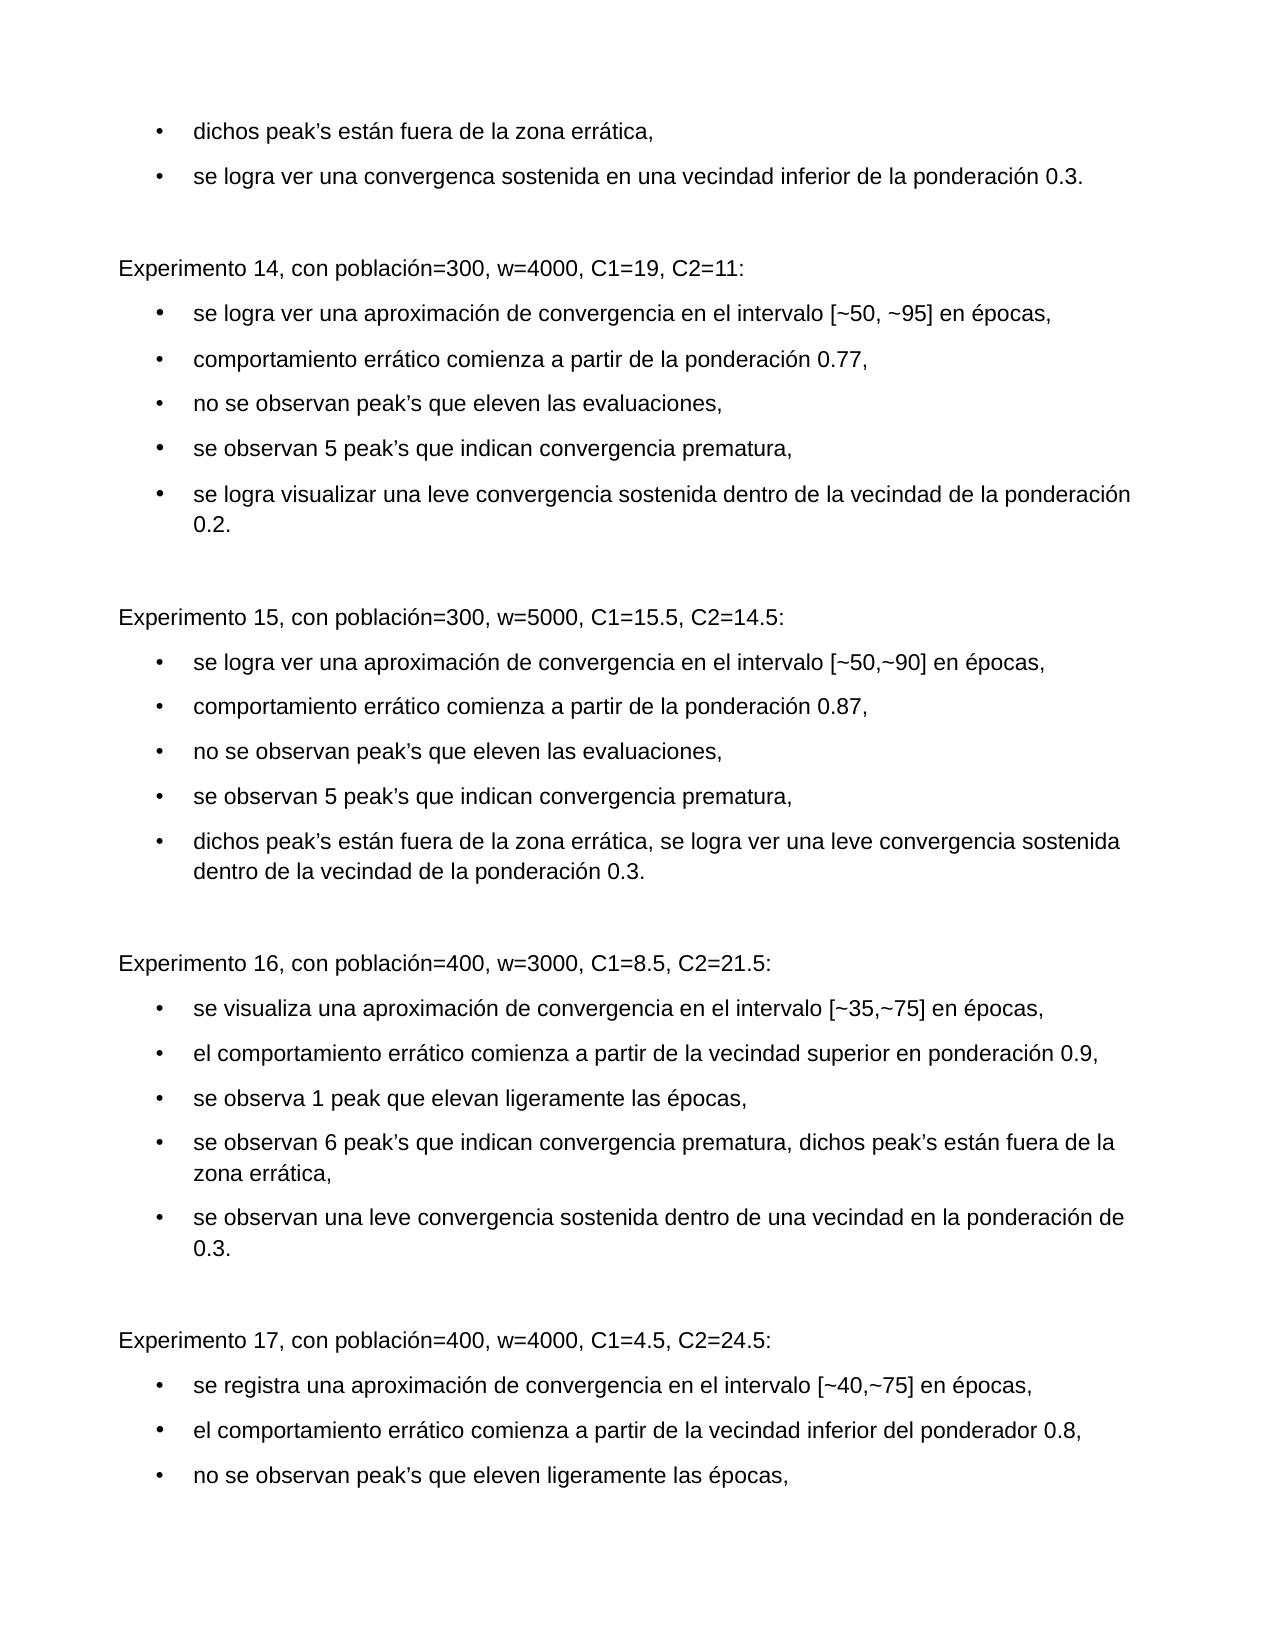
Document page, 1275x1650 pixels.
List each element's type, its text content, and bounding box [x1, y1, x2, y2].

list no se observan peak’s que eleven las evaluaciones, [156, 738, 1157, 764]
list comportamiento errático comienza a partir de la ponderación 0.77, [156, 346, 1157, 372]
list el comportamiento errático comienza a partir de la vecindad superior en ponderación 0.9, [156, 1040, 1157, 1066]
text Experimento 14, con población=300, w=4000, C1=19, C2=11: [118, 255, 1157, 282]
list se observa 1 peak que elevan ligeramente las épocas, [156, 1084, 1157, 1111]
list dichos peak’s están fuera de la zona errática, [156, 118, 1157, 144]
text Experimento 17, con población=400, w=4000, C1=4.5, C2=24.5: [118, 1327, 1157, 1353]
list no se observan peak’s que eleven ligeramente las épocas, [156, 1462, 1157, 1488]
list comportamiento errático comienza a partir de la ponderación 0.87, [156, 693, 1157, 719]
list se logra visualizar una leve convergencia sostenida dentro de la vecindad de la ponderación 0.2. [156, 481, 1157, 538]
list se logra ver una aproximación de convergencia en el intervalo [~50, ~95] en épocas, [156, 300, 1157, 327]
list se registra una aproximación de convergencia en el intervalo [~40,~75] en épocas, [156, 1372, 1157, 1398]
text Experimento 16, con población=400, w=3000, C1=8.5, C2=21.5: [118, 950, 1157, 977]
list se logra ver una aproximación de convergencia en el intervalo [~50,~90] en épocas, [156, 648, 1157, 675]
list se observan 6 peak’s que indican convergencia prematura, dichos peak’s están fuera de la zona errática, [156, 1129, 1157, 1186]
list se observan 5 peak’s que indican convergencia prematura, [156, 435, 1157, 462]
list se observan una leve convergencia sostenida dentro de una vecindad en la ponderación de 0.3. [156, 1204, 1157, 1261]
list se observan 5 peak’s que indican convergencia prematura, [156, 783, 1157, 809]
text Experimento 15, con población=300, w=5000, C1=15.5, C2=14.5: [118, 604, 1157, 630]
list se logra ver una convergenca sostenida en una vecindad inferior de la ponderación 0.3. [156, 163, 1157, 189]
list dichos peak’s están fuera de la zona errática, se logra ver una leve convergencia sostenida dentro de la vecindad de la ponderación 0.3. [156, 828, 1157, 884]
list no se observan peak’s que eleven las evaluaciones, [156, 390, 1157, 417]
list se visualiza una aproximación de convergencia en el intervalo [~35,~75] en épocas, [156, 995, 1157, 1021]
list el comportamiento errático comienza a partir de la vecindad inferior del ponderador 0.8, [156, 1417, 1157, 1443]
